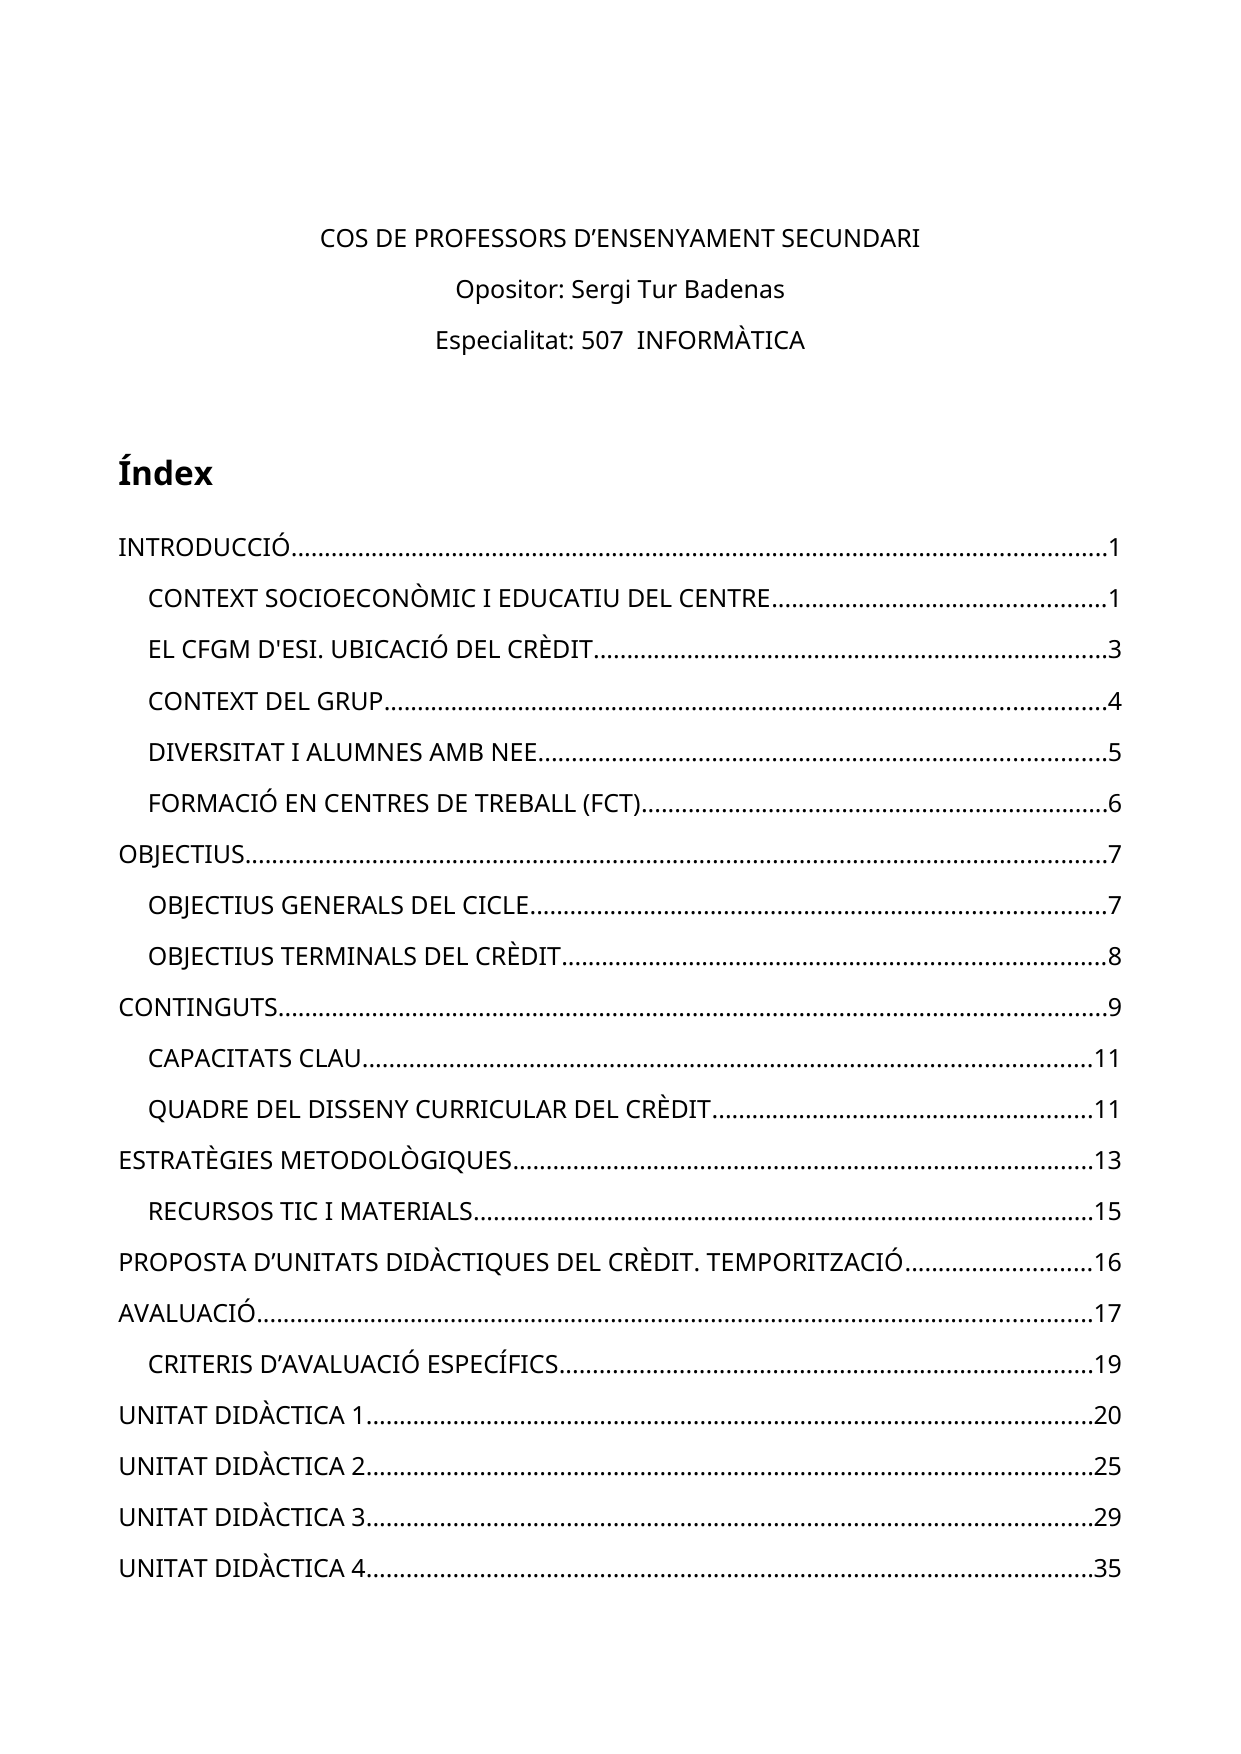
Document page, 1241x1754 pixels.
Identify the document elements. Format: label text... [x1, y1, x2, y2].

text COS DE PROFESSORS D’ENSENYAMENT SECUNDARI [118, 220, 1122, 254]
text ESTRATÈGIES METODOLÒGIQUES 13 [118, 1142, 1122, 1177]
text CRITERIS D’AVALUACIÓ ESPECÍFICS 19 [148, 1347, 1122, 1381]
text CONTEXT SOCIOECONÒMIC I EDUCATIU DEL CENTRE 1 [148, 581, 1122, 615]
text FORMACIÓ EN CENTRES DE TREBALL (FCT) 6 [148, 785, 1122, 819]
text EL CFGM D'ESI. UBICACIÓ DEL CRÈDIT 3 [148, 632, 1122, 666]
text UNITAT DIDÀCTICA 2 25 [118, 1449, 1122, 1483]
text CONTINGUTS 9 [118, 989, 1122, 1023]
text UNITAT DIDÀCTICA 3 29 [118, 1500, 1122, 1534]
text DIVERSITAT I ALUMNES AMB NEE 5 [148, 734, 1122, 768]
text OBJECTIUS TERMINALS DEL CRÈDIT 8 [148, 938, 1122, 972]
text CAPACITATS CLAU 11 [148, 1040, 1122, 1074]
text UNITAT DIDÀCTICA 1 20 [118, 1398, 1122, 1432]
text QUADRE DEL DISSENY CURRICULAR DEL CRÈDIT 11 [148, 1091, 1122, 1126]
text Opositor: Sergi Tur Badenas [118, 271, 1122, 305]
text AVALUACIÓ 17 [118, 1296, 1122, 1330]
text OBJECTIUS 7 [118, 836, 1122, 870]
text UNITAT DIDÀCTICA 4 35 [118, 1551, 1122, 1585]
text RECURSOS TIC I MATERIALS 15 [148, 1193, 1122, 1228]
text PROPOSTA D’UNITATS DIDÀCTIQUES DEL CRÈDIT. TEMPORITZACIÓ 16 [118, 1244, 1122, 1279]
text OBJECTIUS GENERALS DEL CICLE 7 [148, 887, 1122, 921]
text INTRODUCCIÓ 1 [118, 530, 1122, 564]
text Especialitat: 507 INFORMÀTICA [118, 322, 1122, 356]
subtitle Índex [118, 449, 1122, 495]
text CONTEXT DEL GRUP 4 [148, 683, 1122, 717]
